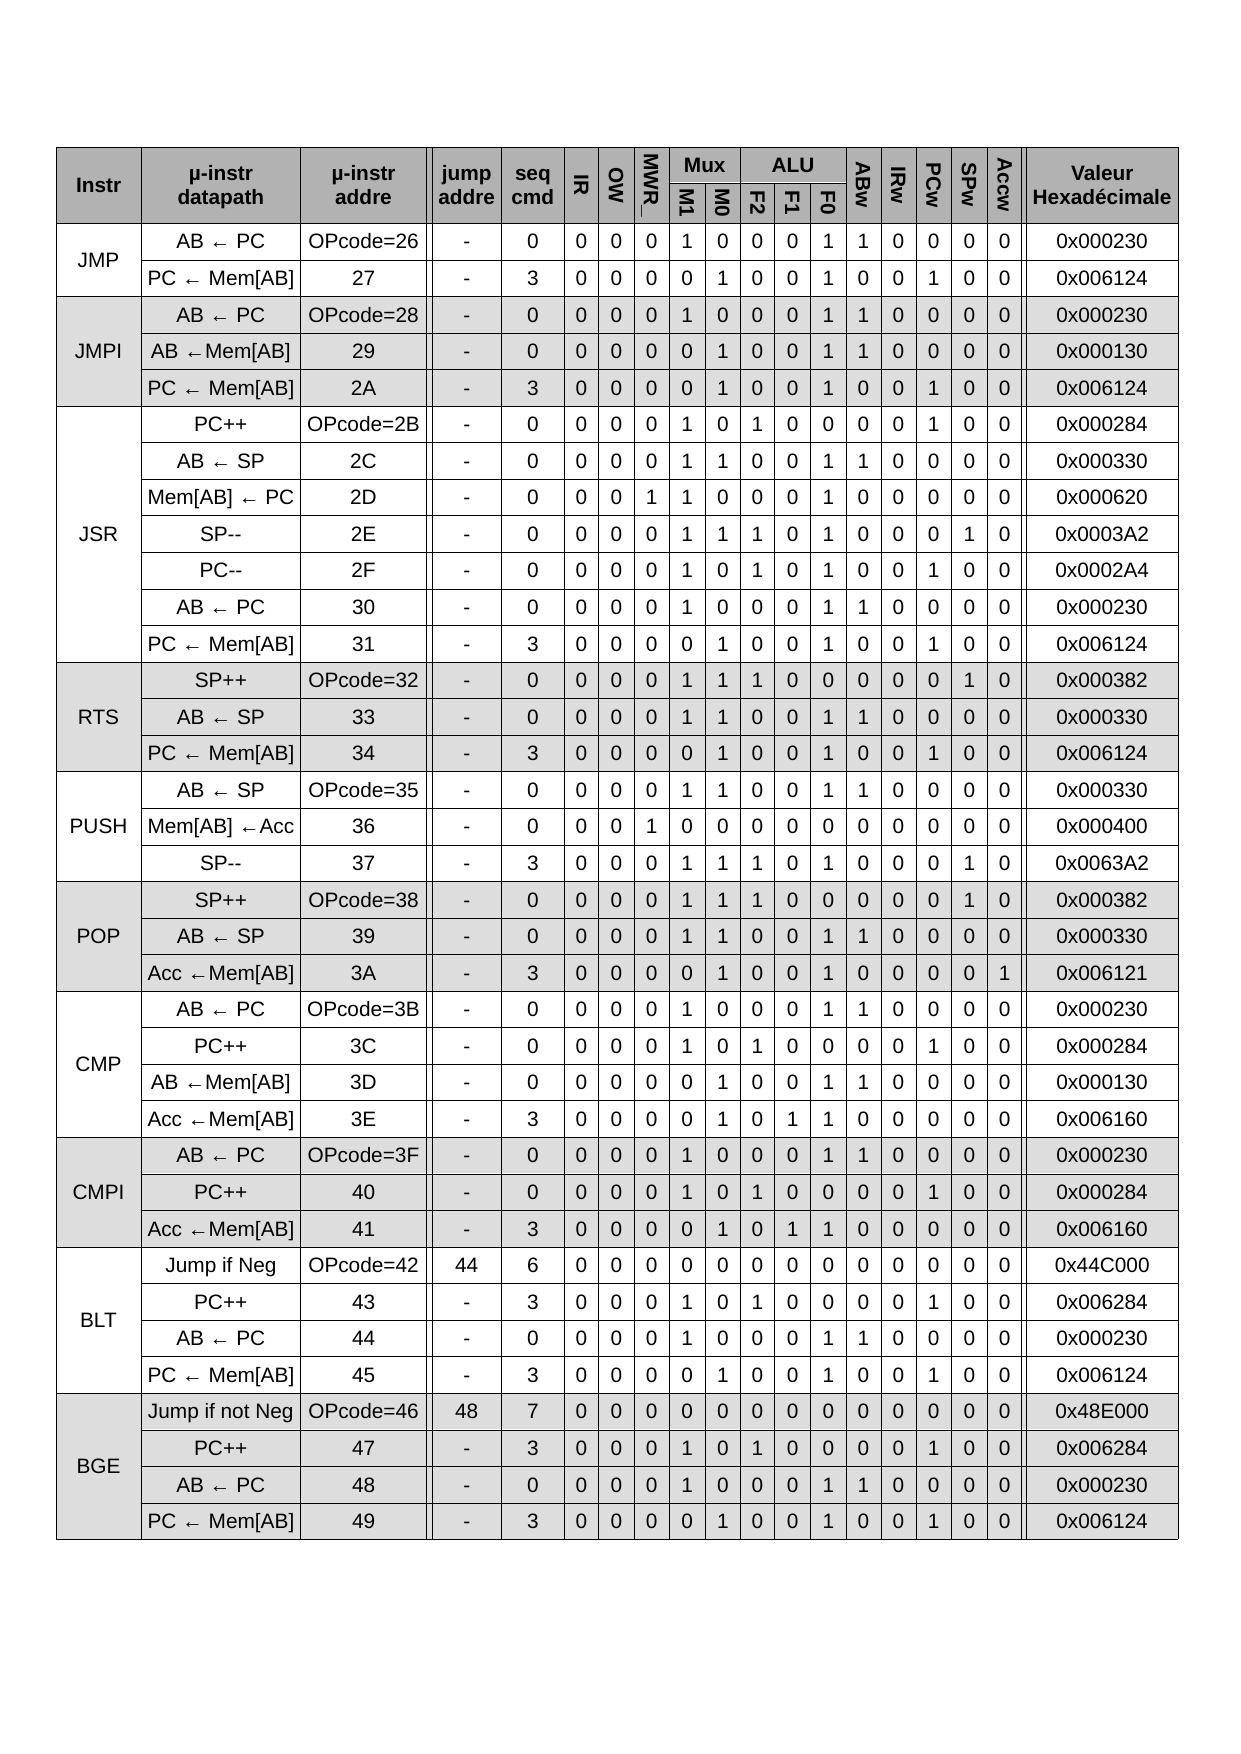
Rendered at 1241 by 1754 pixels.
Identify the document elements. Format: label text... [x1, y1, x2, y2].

table_cell 0 [882, 590, 916, 625]
table_cell 0 [988, 1211, 1021, 1247]
table_cell AB ← PC [142, 1467, 300, 1503]
table_cell 0 [565, 334, 598, 369]
table_cell 0 [811, 1028, 846, 1064]
table_cell 0 [775, 663, 810, 698]
table_cell 1 [670, 772, 705, 808]
table_cell PC++ [142, 1175, 300, 1210]
table_cell - [433, 1175, 501, 1210]
table_cell [427, 1357, 432, 1393]
table_cell [427, 846, 432, 881]
table_cell 1 [988, 955, 1021, 991]
table_cell 1 [811, 1504, 846, 1539]
table_cell AB ← PC [142, 1321, 300, 1356]
table_cell 0 [635, 699, 669, 735]
table_cell 0 [882, 1028, 916, 1064]
table_cell 0 [670, 1211, 705, 1247]
table_cell 1 [811, 261, 846, 296]
table_cell 0 [882, 736, 916, 771]
table_cell 0 [565, 1211, 598, 1247]
table_cell 1 [706, 736, 740, 771]
table_cell [1022, 407, 1026, 442]
table_cell 0 [775, 955, 810, 991]
table_cell 0 [502, 663, 564, 698]
table_cell 0 [775, 334, 810, 369]
table_cell - [433, 1101, 501, 1137]
table_cell 1 [670, 919, 705, 954]
table_header µ-instr datapath [142, 148, 300, 223]
table_cell 0 [988, 882, 1021, 918]
table_cell 0 [882, 1065, 916, 1100]
table_cell 1 [811, 1065, 846, 1100]
table_cell 0 [502, 407, 564, 442]
table_cell 1 [670, 1284, 705, 1320]
table_cell 0 [741, 1357, 774, 1393]
table_cell 1 [847, 772, 881, 808]
table_cell [1022, 626, 1026, 662]
table_cell 1 [670, 1321, 705, 1356]
table_cell - [433, 334, 501, 369]
table_cell [427, 370, 432, 406]
table_cell 1 [847, 1138, 881, 1173]
table_cell 0 [847, 809, 881, 844]
table_cell 0 [635, 1357, 669, 1393]
table_cell 0 [741, 370, 774, 406]
table_cell 27 [301, 261, 426, 296]
table_cell - [433, 224, 501, 259]
table_cell 0 [565, 1357, 598, 1393]
table_cell 0 [882, 1101, 916, 1137]
table_cell 0 [988, 1101, 1021, 1137]
table_cell [427, 992, 432, 1027]
table_cell 0 [741, 334, 774, 369]
table_cell 0 [847, 955, 881, 991]
table_cell 0 [635, 407, 669, 442]
table_cell 0 [775, 553, 810, 588]
table_cell 0x006160 [1027, 1211, 1178, 1247]
table_cell 0 [741, 1065, 774, 1100]
table_cell 30 [301, 590, 426, 625]
table_cell 0 [635, 919, 669, 954]
table_cell 0 [775, 809, 810, 844]
table_cell 0 [565, 919, 598, 954]
table_cell 0 [599, 1028, 634, 1064]
table_cell 0 [775, 1138, 810, 1173]
table_cell 0 [565, 590, 598, 625]
table_cell 0 [502, 224, 564, 259]
table_cell 0 [988, 1321, 1021, 1356]
table_cell 0 [599, 1138, 634, 1173]
table_cell 0 [565, 809, 598, 844]
table_cell 0 [882, 370, 916, 406]
table_cell [427, 1065, 432, 1100]
table_cell 0 [917, 772, 951, 808]
table_cell 0 [952, 297, 987, 333]
table_header ABw [847, 148, 881, 223]
table_cell - [433, 1065, 501, 1100]
table_cell 1 [811, 1357, 846, 1393]
table_cell 0 [882, 1321, 916, 1356]
table_cell 47 [301, 1431, 426, 1466]
table_cell - [433, 846, 501, 881]
table_cell [1022, 663, 1026, 698]
table_cell 0 [670, 1394, 705, 1429]
table_cell 1 [917, 736, 951, 771]
table_cell 0 [775, 846, 810, 881]
table_cell 1 [811, 553, 846, 588]
table_cell - [433, 1467, 501, 1503]
table_cell 0 [917, 443, 951, 479]
table_cell AB ← SP [142, 443, 300, 479]
table_cell [427, 1504, 432, 1539]
table_cell 0 [775, 480, 810, 515]
table_cell 0 [952, 1504, 987, 1539]
table_cell - [433, 590, 501, 625]
table_cell 1 [811, 992, 846, 1027]
table_cell 0 [811, 1248, 846, 1283]
table_cell - [433, 1138, 501, 1173]
table_cell 0 [988, 261, 1021, 296]
table_cell 0 [847, 1028, 881, 1064]
table_cell 1 [917, 1175, 951, 1210]
table_cell 0 [599, 919, 634, 954]
table_cell CMPI [57, 1138, 141, 1247]
table_cell 0x006124 [1027, 261, 1178, 296]
table_cell 0 [847, 1175, 881, 1210]
table_cell 3A [301, 955, 426, 991]
table_cell POP [57, 882, 141, 991]
table_cell 0 [565, 882, 598, 918]
table_cell 0 [847, 1284, 881, 1320]
table_cell 0 [952, 919, 987, 954]
table_cell 0x000230 [1027, 1321, 1178, 1356]
table_cell 0x000330 [1027, 443, 1178, 479]
table_cell 0 [635, 334, 669, 369]
table_cell 0 [741, 955, 774, 991]
table_cell 0 [599, 1284, 634, 1320]
table_cell 0 [847, 1101, 881, 1137]
table_cell [1022, 1394, 1026, 1429]
table_cell 0 [882, 846, 916, 881]
table_cell 1 [811, 1138, 846, 1173]
table_cell 0 [775, 1175, 810, 1210]
table_cell 41 [301, 1211, 426, 1247]
table_cell [427, 334, 432, 369]
table_cell 0 [952, 1467, 987, 1503]
table_cell 1 [811, 955, 846, 991]
table_cell 0 [599, 224, 634, 259]
table_cell 0 [952, 443, 987, 479]
table_cell Acc ←Mem[AB] [142, 1211, 300, 1247]
table_cell 0 [565, 1138, 598, 1173]
table_cell 1 [847, 297, 881, 333]
table_cell 3 [502, 626, 564, 662]
table_cell 0 [952, 1065, 987, 1100]
table_cell OPcode=2B [301, 407, 426, 442]
table_header Accw [988, 148, 1021, 223]
table_header Instr [57, 148, 141, 223]
table_cell 0 [670, 809, 705, 844]
table_cell AB ← SP [142, 772, 300, 808]
table_cell 0 [952, 955, 987, 991]
table_cell 0 [706, 480, 740, 515]
table_cell [1022, 590, 1026, 625]
table_cell 0 [988, 1028, 1021, 1064]
table_cell [1022, 1065, 1026, 1100]
table_cell 0 [917, 992, 951, 1027]
table_cell 44 [301, 1321, 426, 1356]
table_cell 0 [988, 407, 1021, 442]
table_cell 0 [917, 516, 951, 552]
table_cell 1 [706, 443, 740, 479]
table_cell 1 [670, 846, 705, 881]
table_cell 1 [741, 882, 774, 918]
table_cell 0 [502, 882, 564, 918]
table_cell 1 [917, 261, 951, 296]
table_cell 2E [301, 516, 426, 552]
table_cell 29 [301, 334, 426, 369]
table_cell 0 [502, 1467, 564, 1503]
table_cell 0 [706, 553, 740, 588]
table_cell - [433, 516, 501, 552]
table_cell 0 [565, 1394, 598, 1429]
table_cell Mem[AB] ←Acc [142, 809, 300, 844]
table_cell 3 [502, 1357, 564, 1393]
table_cell 0 [988, 1467, 1021, 1503]
table_cell [1022, 772, 1026, 808]
table_cell 0 [847, 553, 881, 588]
table_cell 1 [706, 1211, 740, 1247]
table_cell 36 [301, 809, 426, 844]
table_cell 0 [952, 480, 987, 515]
table_cell 0 [988, 443, 1021, 479]
table_cell 0 [775, 1431, 810, 1466]
table_cell 0 [988, 370, 1021, 406]
table_cell [1022, 224, 1026, 259]
table_cell 0 [775, 626, 810, 662]
table_cell 0 [882, 1357, 916, 1393]
table_cell 48 [301, 1467, 426, 1503]
table_cell 0 [952, 809, 987, 844]
table_cell 0 [988, 809, 1021, 844]
table_cell 0 [565, 261, 598, 296]
table_cell 0 [565, 480, 598, 515]
table_cell - [433, 1321, 501, 1356]
table_cell 1 [741, 663, 774, 698]
table_cell 0 [502, 1065, 564, 1100]
table_cell [427, 1211, 432, 1247]
table_cell 0 [635, 1028, 669, 1064]
table_cell 0 [565, 1248, 598, 1283]
table_cell 0 [599, 1504, 634, 1539]
table_cell 0x48E000 [1027, 1394, 1178, 1429]
table_cell [427, 480, 432, 515]
table_cell 0 [775, 407, 810, 442]
table_cell 1 [670, 407, 705, 442]
table_cell 1 [811, 846, 846, 881]
table_cell 0 [599, 1065, 634, 1100]
table_cell PC-- [142, 553, 300, 588]
table_cell 0 [988, 334, 1021, 369]
table_cell 0 [565, 955, 598, 991]
table_cell 1 [706, 846, 740, 881]
table_cell 0 [952, 590, 987, 625]
table_cell [427, 443, 432, 479]
table_cell 0 [775, 224, 810, 259]
table_cell - [433, 1028, 501, 1064]
table_cell [1022, 1504, 1026, 1539]
table_cell 0 [988, 1504, 1021, 1539]
table_cell AB ← SP [142, 699, 300, 735]
table_cell 1 [741, 846, 774, 881]
table_cell - [433, 480, 501, 515]
table_cell 0 [847, 1431, 881, 1466]
table_cell 0 [599, 516, 634, 552]
table_cell 1 [670, 224, 705, 259]
table_cell 2D [301, 480, 426, 515]
table_cell 0 [741, 224, 774, 259]
table_cell 0 [775, 736, 810, 771]
table_cell M1 [670, 184, 705, 223]
table_cell 0 [775, 370, 810, 406]
table_cell AB ← SP [142, 919, 300, 954]
table_cell 0 [741, 1394, 774, 1429]
table_cell 1 [741, 407, 774, 442]
table_cell 0 [635, 626, 669, 662]
table_cell 0 [882, 626, 916, 662]
table_cell 0 [988, 1431, 1021, 1466]
table_cell [427, 553, 432, 588]
table_cell 0 [706, 1431, 740, 1466]
table_cell 1 [847, 590, 881, 625]
table_cell 1 [811, 590, 846, 625]
table_cell PC ← Mem[AB] [142, 626, 300, 662]
table_header µ-instr addre [301, 148, 426, 223]
table_cell SP-- [142, 846, 300, 881]
table_cell 0x000284 [1027, 407, 1178, 442]
table_cell 0 [741, 1504, 774, 1539]
table_cell 0 [741, 590, 774, 625]
table_cell 1 [917, 626, 951, 662]
table_cell 0 [811, 1431, 846, 1466]
table_cell 3 [502, 1211, 564, 1247]
table_cell 1 [706, 772, 740, 808]
table_cell 0 [670, 334, 705, 369]
table_cell 0 [706, 1028, 740, 1064]
table_cell PC ← Mem[AB] [142, 1504, 300, 1539]
table_cell 1 [741, 1284, 774, 1320]
table_cell - [433, 297, 501, 333]
table_cell 1 [811, 626, 846, 662]
table_cell 0 [502, 699, 564, 735]
table_cell 0 [847, 261, 881, 296]
table_cell 0 [599, 1248, 634, 1283]
table_cell 1 [811, 334, 846, 369]
table_cell 1 [706, 955, 740, 991]
table_cell - [433, 955, 501, 991]
table_cell 0x000130 [1027, 1065, 1178, 1100]
table_cell 0 [775, 1394, 810, 1429]
table_cell 3 [502, 1504, 564, 1539]
table_cell 1 [670, 1467, 705, 1503]
table_cell Jump if not Neg [142, 1394, 300, 1429]
table_cell [427, 1138, 432, 1173]
table_cell 0 [565, 1504, 598, 1539]
table_cell 0x44C000 [1027, 1248, 1178, 1283]
table_cell OPcode=3B [301, 992, 426, 1027]
table_cell 0 [988, 1175, 1021, 1210]
table_cell 0x000230 [1027, 224, 1178, 259]
table_cell SP++ [142, 663, 300, 698]
table_cell 0 [775, 1504, 810, 1539]
table_cell [427, 663, 432, 698]
table_cell 0 [952, 1028, 987, 1064]
table_cell 0 [882, 1248, 916, 1283]
table_cell 0 [635, 297, 669, 333]
table_cell - [433, 1504, 501, 1539]
table_cell 0 [635, 224, 669, 259]
table_cell [1022, 955, 1026, 991]
table_cell 0 [952, 1394, 987, 1429]
table_cell 0 [635, 1248, 669, 1283]
table_cell 0 [882, 443, 916, 479]
table_cell 0 [565, 846, 598, 881]
table_cell 1 [670, 553, 705, 588]
table_cell 0x006124 [1027, 736, 1178, 771]
table_cell 0 [565, 1175, 598, 1210]
table_cell 1 [811, 297, 846, 333]
table_cell 0 [706, 1467, 740, 1503]
table_cell 0 [882, 407, 916, 442]
table_cell 0 [670, 370, 705, 406]
table_cell 0 [952, 407, 987, 442]
table_cell PC ← Mem[AB] [142, 261, 300, 296]
table_cell [427, 224, 432, 259]
table_cell [427, 626, 432, 662]
table_cell AB ← PC [142, 1138, 300, 1173]
table_cell 0x006284 [1027, 1284, 1178, 1320]
table_cell 0 [988, 590, 1021, 625]
table_cell RTS [57, 663, 141, 771]
table_cell 0 [502, 516, 564, 552]
table_cell 0 [565, 1431, 598, 1466]
table_cell 0 [565, 699, 598, 735]
table_cell 3 [502, 955, 564, 991]
table_cell - [433, 882, 501, 918]
table_cell 1 [847, 1065, 881, 1100]
table_cell 0 [952, 626, 987, 662]
table_cell AB ← PC [142, 992, 300, 1027]
table_cell 0 [741, 1211, 774, 1247]
table_cell 0x0002A4 [1027, 553, 1178, 588]
table_cell 0 [917, 1211, 951, 1247]
table_cell 0 [917, 480, 951, 515]
table_cell 0 [635, 1321, 669, 1356]
table_cell 0 [811, 1175, 846, 1210]
table_cell 0x000382 [1027, 882, 1178, 918]
table_cell 0 [741, 480, 774, 515]
table_header jump addre [433, 148, 501, 223]
table_cell 1 [741, 1175, 774, 1210]
table_cell 1 [811, 736, 846, 771]
table_cell 0 [635, 443, 669, 479]
table_cell 0 [847, 1211, 881, 1247]
table_cell 0 [882, 882, 916, 918]
table_cell 0x000230 [1027, 1467, 1178, 1503]
table_cell 0 [599, 626, 634, 662]
table_cell 0 [741, 919, 774, 954]
table_cell 0 [565, 736, 598, 771]
table_cell 1 [706, 626, 740, 662]
table_cell 0 [811, 407, 846, 442]
table_cell 0 [741, 1321, 774, 1356]
table_cell 0 [670, 955, 705, 991]
table_cell 3C [301, 1028, 426, 1064]
table_cell OPcode=42 [301, 1248, 426, 1283]
table_cell 1 [811, 1211, 846, 1247]
table_cell 0 [917, 1101, 951, 1137]
table_cell - [433, 919, 501, 954]
table_cell 0 [565, 297, 598, 333]
table_cell [1022, 1284, 1026, 1320]
table_cell 1 [847, 443, 881, 479]
table_cell 0x000400 [1027, 809, 1178, 844]
table_cell 0 [635, 846, 669, 881]
table_cell 0 [988, 919, 1021, 954]
table_cell 0 [988, 1248, 1021, 1283]
table_cell 0 [775, 919, 810, 954]
table_cell 1 [670, 1431, 705, 1466]
table_cell 0 [635, 370, 669, 406]
table_cell 0x006284 [1027, 1431, 1178, 1466]
table_header [427, 148, 432, 223]
table_header [1022, 148, 1026, 223]
table_cell [1022, 1211, 1026, 1247]
table_cell 1 [670, 992, 705, 1027]
table_cell 0 [847, 1394, 881, 1429]
table_cell 0 [502, 297, 564, 333]
table_cell 0 [599, 663, 634, 698]
table_cell 1 [706, 663, 740, 698]
table_cell 0 [988, 516, 1021, 552]
table_cell 0x006124 [1027, 1357, 1178, 1393]
table_cell [427, 1028, 432, 1064]
table_cell 2F [301, 553, 426, 588]
table_cell AB ← PC [142, 297, 300, 333]
table_cell 1 [811, 1467, 846, 1503]
table_cell 1 [847, 992, 881, 1027]
table_cell [1022, 1248, 1026, 1283]
table_cell 1 [706, 1504, 740, 1539]
table_cell 0 [706, 992, 740, 1027]
table_cell 40 [301, 1175, 426, 1210]
table_cell 0 [775, 699, 810, 735]
table_cell 0 [952, 370, 987, 406]
table_cell 1 [917, 407, 951, 442]
table_cell 3D [301, 1065, 426, 1100]
table_cell JMPI [57, 297, 141, 406]
table_cell [1022, 1467, 1026, 1503]
table_cell 0x000330 [1027, 699, 1178, 735]
table_cell 1 [917, 370, 951, 406]
table_cell 0 [775, 1357, 810, 1393]
table_cell 0 [741, 261, 774, 296]
table_cell 0 [917, 1248, 951, 1283]
table_cell JSR [57, 407, 141, 662]
table_cell 0 [882, 1467, 916, 1503]
table_cell 1 [811, 370, 846, 406]
table_cell 0 [988, 846, 1021, 881]
table_cell [427, 955, 432, 991]
table_cell 0 [988, 663, 1021, 698]
table_cell [1022, 1321, 1026, 1356]
table_cell 0 [599, 699, 634, 735]
table_cell 0 [775, 590, 810, 625]
table_cell 0 [882, 1504, 916, 1539]
table_cell 0 [882, 297, 916, 333]
table_cell 0 [952, 1248, 987, 1283]
table_cell 0 [917, 699, 951, 735]
table_cell 0 [670, 1357, 705, 1393]
table_cell 0 [882, 992, 916, 1027]
table_cell 0 [917, 224, 951, 259]
table_cell 0 [599, 1431, 634, 1466]
table_cell 0 [599, 846, 634, 881]
table_cell 2C [301, 443, 426, 479]
table_cell 0 [847, 1504, 881, 1539]
table_cell 0 [917, 1138, 951, 1173]
table_cell 0 [741, 772, 774, 808]
table_cell 0 [741, 809, 774, 844]
table_cell 1 [670, 1138, 705, 1173]
table_header ALU [741, 148, 846, 182]
table_cell 0 [599, 1175, 634, 1210]
table_cell 0 [811, 1394, 846, 1429]
table_cell 0 [917, 809, 951, 844]
table_cell 0 [741, 1248, 774, 1283]
table_cell 49 [301, 1504, 426, 1539]
table_cell 0x000284 [1027, 1028, 1178, 1064]
table_cell - [433, 626, 501, 662]
table_cell 0x0003A2 [1027, 516, 1178, 552]
table_cell Jump if Neg [142, 1248, 300, 1283]
table_header OW [599, 148, 634, 223]
table_cell 1 [706, 1065, 740, 1100]
table_cell 0 [741, 992, 774, 1027]
table_cell 0 [599, 1321, 634, 1356]
table_cell OPcode=35 [301, 772, 426, 808]
table_cell 0 [847, 480, 881, 515]
table_cell 0 [917, 1467, 951, 1503]
table_cell 0 [565, 516, 598, 552]
table_cell 1 [706, 261, 740, 296]
table_cell 31 [301, 626, 426, 662]
table_cell 0 [917, 1321, 951, 1356]
table_cell 0 [882, 1284, 916, 1320]
table_cell 1 [917, 553, 951, 588]
table_cell - [433, 407, 501, 442]
table_cell 0 [775, 1028, 810, 1064]
table_cell 1 [706, 1357, 740, 1393]
table_cell 0 [706, 1175, 740, 1210]
table_cell 45 [301, 1357, 426, 1393]
table_cell - [433, 1357, 501, 1393]
table_cell 3 [502, 1101, 564, 1137]
table_cell 0 [882, 1138, 916, 1173]
table_cell 1 [847, 224, 881, 259]
table_cell 0 [952, 1175, 987, 1210]
table_cell 0 [882, 553, 916, 588]
table_cell [427, 1431, 432, 1466]
table_cell 0 [741, 443, 774, 479]
table_cell 3 [502, 736, 564, 771]
table_cell 0 [882, 699, 916, 735]
table_cell 0 [847, 370, 881, 406]
table_cell 1 [811, 699, 846, 735]
table_cell 0 [635, 261, 669, 296]
table_cell 0 [775, 1467, 810, 1503]
table_cell 1 [847, 334, 881, 369]
table_cell 3 [502, 1284, 564, 1320]
table_cell 0 [599, 1211, 634, 1247]
table_cell 0x000382 [1027, 663, 1178, 698]
table_cell BGE [57, 1394, 141, 1539]
table_cell 0 [635, 1504, 669, 1539]
table_cell 1 [811, 1321, 846, 1356]
table_cell 1 [635, 480, 669, 515]
table_cell AB ←Mem[AB] [142, 334, 300, 369]
table_cell 1 [952, 846, 987, 881]
table_cell [427, 736, 432, 771]
table_cell 1 [952, 882, 987, 918]
table_cell 0 [502, 334, 564, 369]
table_cell 0 [988, 1138, 1021, 1173]
table_cell OPcode=26 [301, 224, 426, 259]
table_cell 1 [706, 882, 740, 918]
table_cell AB ←Mem[AB] [142, 1065, 300, 1100]
table_cell 0 [988, 772, 1021, 808]
table_cell 0 [599, 480, 634, 515]
table_cell 0x000130 [1027, 334, 1178, 369]
table_cell 1 [670, 1175, 705, 1210]
table_cell [427, 261, 432, 296]
table_cell [1022, 370, 1026, 406]
table_cell 0 [599, 334, 634, 369]
table_cell 0 [599, 955, 634, 991]
table_cell 1 [847, 699, 881, 735]
table_header Valeur Hexadécimale [1027, 148, 1178, 223]
table_cell 0 [599, 443, 634, 479]
table_cell 0 [599, 1394, 634, 1429]
table_cell 0 [882, 261, 916, 296]
table_cell [1022, 1138, 1026, 1173]
table_cell F0 [811, 184, 846, 223]
table_cell 1 [811, 772, 846, 808]
table_cell 0 [741, 736, 774, 771]
table_cell 0 [988, 699, 1021, 735]
table_cell 1 [670, 297, 705, 333]
table_cell 0 [635, 1138, 669, 1173]
table_cell 0 [599, 370, 634, 406]
table_cell 0 [706, 407, 740, 442]
table_cell 0 [988, 480, 1021, 515]
table_cell 0 [670, 1504, 705, 1539]
table_cell 1 [811, 1101, 846, 1137]
table_header Mux [670, 148, 740, 182]
table_cell 1 [670, 699, 705, 735]
table_cell 1 [917, 1028, 951, 1064]
table_cell 0 [917, 297, 951, 333]
table_cell 0 [565, 663, 598, 698]
table_cell 0 [847, 626, 881, 662]
table_cell PC++ [142, 1028, 300, 1064]
table_cell 0 [847, 407, 881, 442]
table_cell [1022, 736, 1026, 771]
table_cell 0 [741, 699, 774, 735]
table_cell 1 [741, 1431, 774, 1466]
table_cell [1022, 846, 1026, 881]
table_cell 0 [952, 736, 987, 771]
table_header SPw [952, 148, 987, 223]
table_cell OPcode=38 [301, 882, 426, 918]
table_cell 0 [988, 1394, 1021, 1429]
table_cell 0 [952, 1431, 987, 1466]
table_cell 0 [952, 224, 987, 259]
table_cell 0 [952, 1211, 987, 1247]
table_cell PC ← Mem[AB] [142, 736, 300, 771]
table_cell 0 [635, 516, 669, 552]
table_cell 0 [599, 553, 634, 588]
table_cell [1022, 882, 1026, 918]
table_cell 44 [433, 1248, 501, 1283]
table_cell 34 [301, 736, 426, 771]
table_cell 0 [882, 516, 916, 552]
table_cell 0 [565, 224, 598, 259]
table_cell 0 [599, 261, 634, 296]
table_cell 0 [502, 1028, 564, 1064]
table_cell 1 [775, 1101, 810, 1137]
table_cell SP-- [142, 516, 300, 552]
table_cell 0 [565, 1321, 598, 1356]
table_cell - [433, 992, 501, 1027]
table_cell 0 [565, 370, 598, 406]
table_cell 0 [882, 809, 916, 844]
table_cell [1022, 919, 1026, 954]
table_cell - [433, 736, 501, 771]
table_cell 0 [741, 297, 774, 333]
table_cell 1 [847, 1467, 881, 1503]
table_cell 0x000230 [1027, 297, 1178, 333]
table_cell 0 [988, 1284, 1021, 1320]
table_cell PC++ [142, 1284, 300, 1320]
table_cell 0 [599, 1101, 634, 1137]
table_cell 0 [952, 334, 987, 369]
table_cell 3 [502, 846, 564, 881]
table_cell [1022, 297, 1026, 333]
table_cell 0 [741, 1138, 774, 1173]
table_cell 0 [882, 772, 916, 808]
table_cell 0 [502, 1138, 564, 1173]
table_cell 0 [847, 1357, 881, 1393]
table_cell [427, 1175, 432, 1210]
table_cell 39 [301, 919, 426, 954]
table_cell 1 [706, 334, 740, 369]
table_cell 0 [706, 1321, 740, 1356]
table_cell 0 [565, 1065, 598, 1100]
table_cell 0 [917, 919, 951, 954]
table_cell 0 [706, 1248, 740, 1283]
table_cell 0 [917, 590, 951, 625]
table_cell [427, 297, 432, 333]
table_cell 6 [502, 1248, 564, 1283]
table_cell 0 [502, 772, 564, 808]
table_cell 0 [988, 1357, 1021, 1393]
table_cell 0 [635, 1211, 669, 1247]
table_cell [427, 1394, 432, 1429]
table_cell 0 [775, 1248, 810, 1283]
table_cell [427, 1321, 432, 1356]
table_cell [427, 516, 432, 552]
table_cell 0 [882, 1394, 916, 1429]
table_cell 0 [847, 516, 881, 552]
table_cell 0x0063A2 [1027, 846, 1178, 881]
table_cell 0 [565, 443, 598, 479]
table_cell F2 [741, 184, 774, 223]
table_cell 0 [502, 1175, 564, 1210]
table_cell 0 [502, 1321, 564, 1356]
table_cell 0 [811, 663, 846, 698]
table_cell 0 [917, 955, 951, 991]
table_cell 0 [775, 443, 810, 479]
table_cell 0 [635, 1175, 669, 1210]
table_cell [427, 1248, 432, 1283]
table_cell 0 [706, 224, 740, 259]
table_cell 0 [811, 882, 846, 918]
table_cell 0 [706, 1284, 740, 1320]
table_cell [427, 407, 432, 442]
table_cell [427, 809, 432, 844]
table_cell 1 [706, 370, 740, 406]
table_cell 1 [811, 443, 846, 479]
table_cell [427, 1284, 432, 1320]
table_cell - [433, 699, 501, 735]
table_cell [1022, 261, 1026, 296]
table_cell 1 [917, 1357, 951, 1393]
table_cell 1 [706, 516, 740, 552]
table_cell 0 [811, 809, 846, 844]
table_cell [1022, 1028, 1026, 1064]
table_cell 0x000330 [1027, 919, 1178, 954]
table_cell 0 [635, 553, 669, 588]
table_cell JMP [57, 224, 141, 296]
table_cell PUSH [57, 772, 141, 881]
table_cell 0 [502, 919, 564, 954]
table_cell 0 [775, 992, 810, 1027]
table_cell 0 [917, 663, 951, 698]
table_cell 0 [917, 846, 951, 881]
table_cell 0 [565, 1101, 598, 1137]
table_cell 48 [433, 1394, 501, 1429]
table_cell 1 [917, 1431, 951, 1466]
table_cell 0 [775, 516, 810, 552]
table_cell Acc ←Mem[AB] [142, 955, 300, 991]
table_header IR [565, 148, 598, 223]
table_cell 0 [635, 772, 669, 808]
table_cell 0 [670, 1101, 705, 1137]
table_cell - [433, 663, 501, 698]
table_cell 0 [565, 1467, 598, 1503]
table_cell 0 [565, 772, 598, 808]
table_cell 0 [565, 992, 598, 1027]
table_cell 0x006160 [1027, 1101, 1178, 1137]
table_cell 0 [847, 846, 881, 881]
table_cell 1 [706, 1101, 740, 1137]
table_cell 1 [670, 443, 705, 479]
table_cell 0 [635, 1101, 669, 1137]
table_cell 1 [706, 919, 740, 954]
table_cell 0 [882, 480, 916, 515]
table_cell 0 [847, 663, 881, 698]
table_cell 0 [670, 626, 705, 662]
table_cell 0 [917, 1065, 951, 1100]
table_cell 1 [811, 516, 846, 552]
table_cell 1 [670, 882, 705, 918]
table_cell 0 [502, 480, 564, 515]
table_cell 1 [775, 1211, 810, 1247]
table_cell 0 [988, 992, 1021, 1027]
table_cell [1022, 1357, 1026, 1393]
table_cell 1 [811, 224, 846, 259]
table_cell 1 [670, 480, 705, 515]
table_cell - [433, 261, 501, 296]
table_cell 33 [301, 699, 426, 735]
table_cell PC ← Mem[AB] [142, 370, 300, 406]
table_cell 0 [635, 1394, 669, 1429]
table_cell 0 [952, 553, 987, 588]
table_header MWR_ [635, 148, 669, 223]
table_cell 0 [882, 1431, 916, 1466]
table_cell 0 [775, 261, 810, 296]
table_cell 1 [706, 699, 740, 735]
table_cell [1022, 699, 1026, 735]
table_cell 1 [952, 516, 987, 552]
table_cell 0 [599, 809, 634, 844]
table_cell 0 [952, 261, 987, 296]
table_cell 0 [635, 882, 669, 918]
table_header PCw [917, 148, 951, 223]
table_cell 1 [811, 919, 846, 954]
table_cell 0 [599, 992, 634, 1027]
table_cell 0 [565, 1028, 598, 1064]
table_cell PC++ [142, 407, 300, 442]
table_cell 0 [988, 224, 1021, 259]
table_cell 0x000230 [1027, 992, 1178, 1027]
table_cell 0 [670, 261, 705, 296]
table_cell M0 [706, 184, 740, 223]
table_cell - [433, 1211, 501, 1247]
table_cell 0 [635, 736, 669, 771]
table_cell 3 [502, 1431, 564, 1466]
table_cell - [433, 443, 501, 479]
table_cell PC ← Mem[AB] [142, 1357, 300, 1393]
table_cell 0 [952, 1101, 987, 1137]
table_cell 0 [952, 772, 987, 808]
table_cell 0 [952, 1284, 987, 1320]
table_cell 0 [917, 1394, 951, 1429]
table_cell PC++ [142, 1431, 300, 1466]
table_cell 0 [917, 334, 951, 369]
table_cell 3 [502, 261, 564, 296]
table_cell [1022, 809, 1026, 844]
table_cell 0 [599, 1357, 634, 1393]
table_cell 0 [952, 1138, 987, 1173]
table_cell 0 [847, 882, 881, 918]
table_cell - [433, 772, 501, 808]
table_cell [427, 590, 432, 625]
table_cell 0 [811, 1284, 846, 1320]
table_cell 0x000620 [1027, 480, 1178, 515]
table_cell 0 [952, 1321, 987, 1356]
table_cell 1 [952, 663, 987, 698]
table_cell 0 [741, 626, 774, 662]
table_cell 0x006124 [1027, 626, 1178, 662]
table_cell 0 [635, 955, 669, 991]
table_cell 0 [599, 1467, 634, 1503]
table_cell 0x006121 [1027, 955, 1178, 991]
table_cell AB ← PC [142, 224, 300, 259]
table_cell [1022, 1431, 1026, 1466]
table_header seq cmd [502, 148, 564, 223]
table_cell 0 [502, 992, 564, 1027]
table_cell 1 [811, 480, 846, 515]
table_cell 0x006124 [1027, 1504, 1178, 1539]
table_cell 0 [635, 590, 669, 625]
table_cell 0 [599, 736, 634, 771]
table_cell 0 [502, 809, 564, 844]
table_cell [427, 1467, 432, 1503]
table_cell 0 [670, 1065, 705, 1100]
table_cell [427, 882, 432, 918]
table_cell 0 [952, 699, 987, 735]
table_cell [1022, 443, 1026, 479]
table_cell F1 [775, 184, 810, 223]
table_cell Acc ←Mem[AB] [142, 1101, 300, 1137]
table_cell OPcode=46 [301, 1394, 426, 1429]
table_cell SP++ [142, 882, 300, 918]
table_cell 1 [847, 919, 881, 954]
table_cell 0 [952, 1357, 987, 1393]
table_cell 2A [301, 370, 426, 406]
table_cell 0 [502, 590, 564, 625]
table_cell [1022, 1101, 1026, 1137]
table_cell 0 [706, 297, 740, 333]
table_cell 3 [502, 370, 564, 406]
table_cell 0 [599, 407, 634, 442]
table_cell 0 [882, 663, 916, 698]
table_cell 0 [635, 663, 669, 698]
table_cell [427, 919, 432, 954]
table_cell - [433, 809, 501, 844]
table_cell 43 [301, 1284, 426, 1320]
table_cell 37 [301, 846, 426, 881]
table_cell 1 [917, 1284, 951, 1320]
table_cell - [433, 370, 501, 406]
table_cell 0 [988, 1065, 1021, 1100]
table_cell 0x000330 [1027, 772, 1178, 808]
table_cell 0 [502, 553, 564, 588]
table_cell 0 [952, 992, 987, 1027]
table_cell 0 [635, 1065, 669, 1100]
table_cell 0 [882, 955, 916, 991]
table_cell 0 [741, 1101, 774, 1137]
table_cell 0 [599, 882, 634, 918]
table_cell 0x006124 [1027, 370, 1178, 406]
table_cell - [433, 553, 501, 588]
table_cell 0 [775, 1321, 810, 1356]
table_cell 0 [565, 553, 598, 588]
table_cell - [433, 1284, 501, 1320]
table_cell 0 [882, 919, 916, 954]
table_cell 0 [882, 1211, 916, 1247]
table_cell AB ← PC [142, 590, 300, 625]
table_cell CMP [57, 992, 141, 1137]
table_cell 1 [741, 553, 774, 588]
table_cell 0 [988, 736, 1021, 771]
table_cell 0 [775, 297, 810, 333]
table_cell [427, 699, 432, 735]
table_cell 0x000230 [1027, 590, 1178, 625]
table_cell 0 [775, 1284, 810, 1320]
table_cell 1 [741, 1028, 774, 1064]
table_cell 1 [847, 1321, 881, 1356]
table_cell 1 [670, 1028, 705, 1064]
table_cell 0 [847, 1248, 881, 1283]
table_cell BLT [57, 1248, 141, 1393]
table_cell [427, 1101, 432, 1137]
table_cell OPcode=32 [301, 663, 426, 698]
table_cell [1022, 553, 1026, 588]
table_cell 1 [670, 516, 705, 552]
table_cell 0 [635, 1284, 669, 1320]
table_cell 0 [502, 443, 564, 479]
table_cell Mem[AB] ← PC [142, 480, 300, 515]
table_cell 0 [565, 1284, 598, 1320]
table_cell 0 [988, 553, 1021, 588]
table_cell [427, 772, 432, 808]
table_cell 0 [565, 626, 598, 662]
table_cell 0 [775, 882, 810, 918]
table_cell 0 [706, 809, 740, 844]
table_cell 0 [775, 772, 810, 808]
table_cell 0 [635, 992, 669, 1027]
table_cell 1 [670, 590, 705, 625]
table_cell OPcode=28 [301, 297, 426, 333]
table_cell 0 [988, 297, 1021, 333]
table_cell 0 [882, 224, 916, 259]
table_cell [1022, 516, 1026, 552]
table_cell 0 [706, 590, 740, 625]
table_cell OPcode=3F [301, 1138, 426, 1173]
table_cell 1 [635, 809, 669, 844]
table_cell [1022, 1175, 1026, 1210]
table_cell 0 [775, 1065, 810, 1100]
table_cell 0x000284 [1027, 1175, 1178, 1210]
table_cell 1 [917, 1504, 951, 1539]
table_cell 0 [599, 772, 634, 808]
table_cell 1 [670, 663, 705, 698]
table_cell 0 [847, 736, 881, 771]
table_cell 0 [706, 1138, 740, 1173]
table_cell 0 [706, 1394, 740, 1429]
table_header IRw [882, 148, 916, 223]
table_cell 1 [741, 516, 774, 552]
table_cell 0x000230 [1027, 1138, 1178, 1173]
table_cell 0 [565, 407, 598, 442]
table_cell 0 [635, 1431, 669, 1466]
table_cell [1022, 992, 1026, 1027]
table_cell 0 [599, 590, 634, 625]
table_cell 0 [599, 297, 634, 333]
table_cell [1022, 480, 1026, 515]
table_cell 0 [635, 1467, 669, 1503]
table_cell 0 [917, 882, 951, 918]
table_cell 0 [988, 626, 1021, 662]
table_cell 7 [502, 1394, 564, 1429]
table_cell [1022, 334, 1026, 369]
table_cell 3E [301, 1101, 426, 1137]
table_cell - [433, 1431, 501, 1466]
table_cell 0 [741, 1467, 774, 1503]
table_cell 0 [670, 1248, 705, 1283]
table_cell 0 [882, 334, 916, 369]
table_cell 0 [670, 736, 705, 771]
table_cell 0 [882, 1175, 916, 1210]
